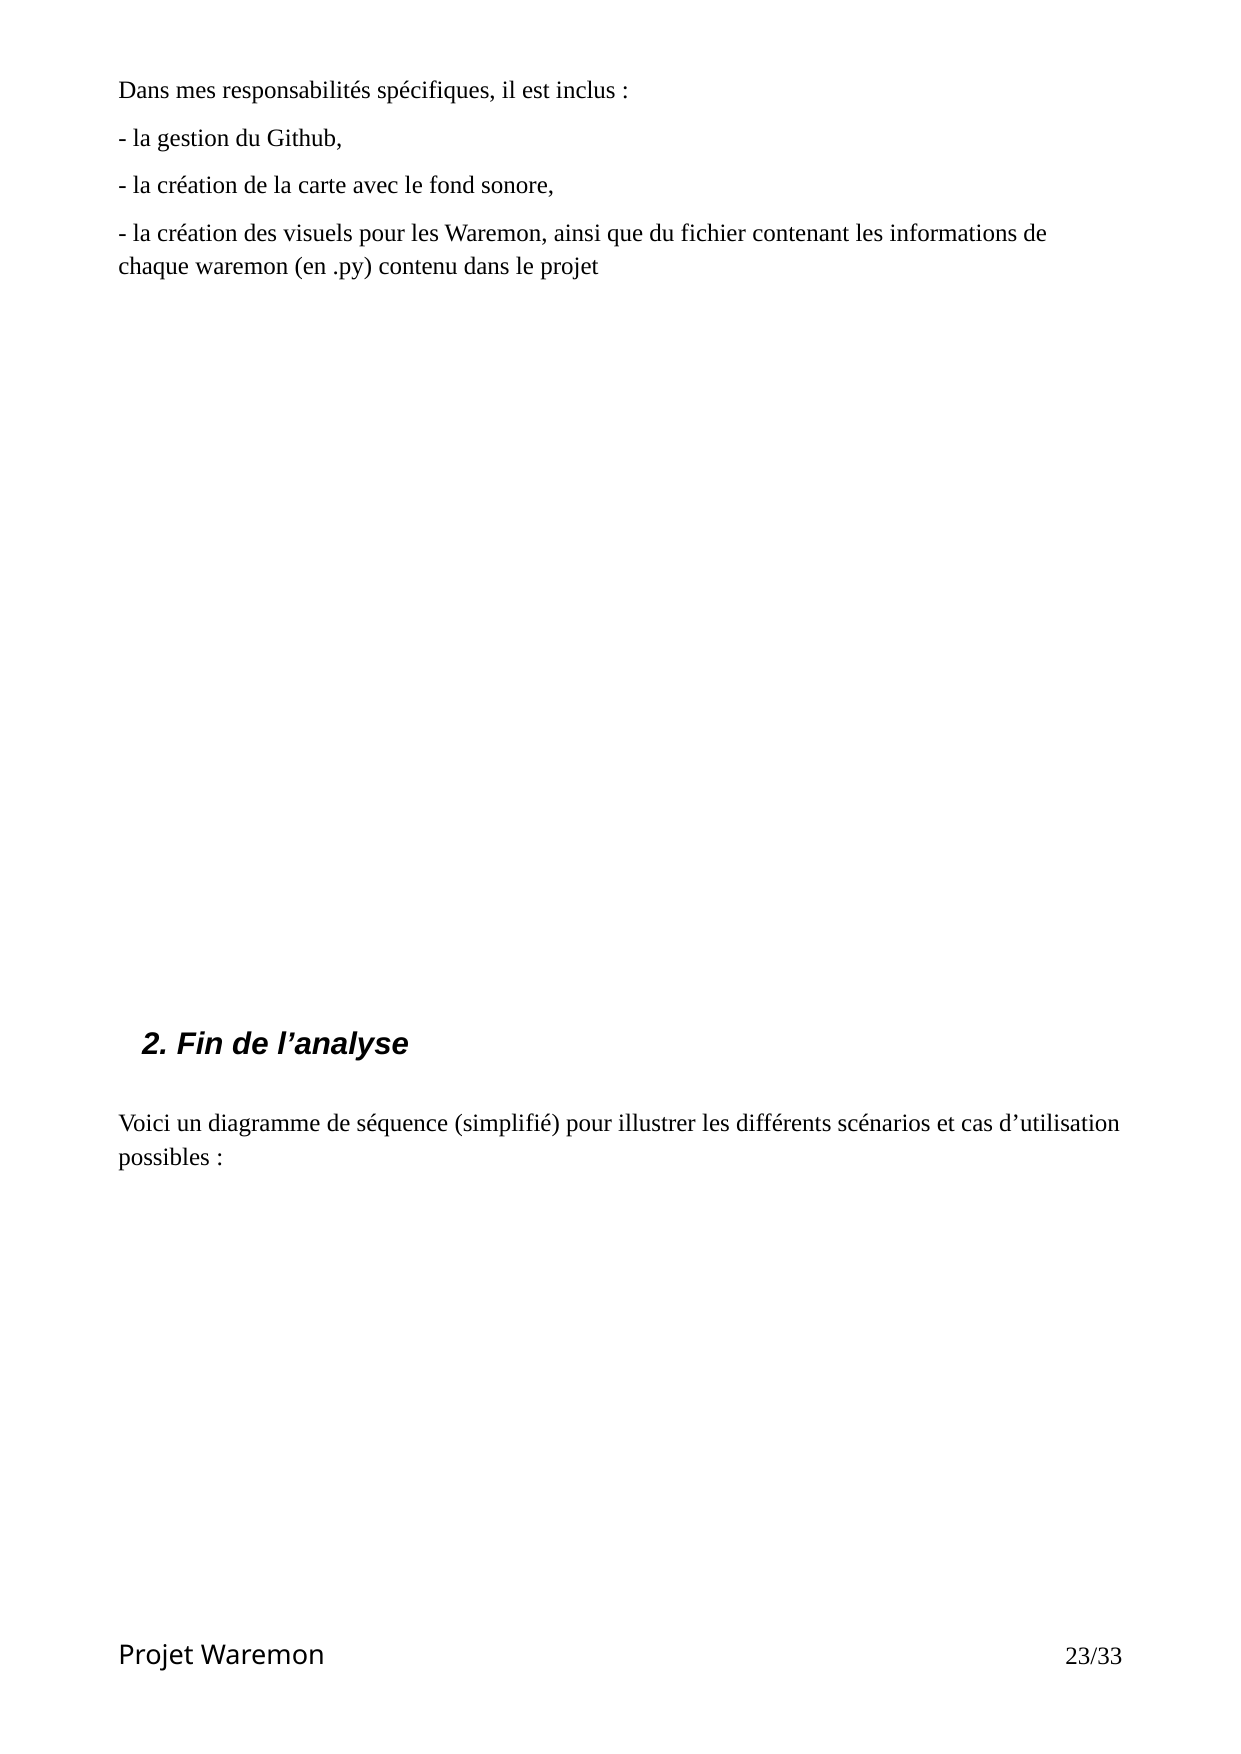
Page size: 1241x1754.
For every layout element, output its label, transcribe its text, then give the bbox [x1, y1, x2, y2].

text - la création des visuels pour les Waremon, ainsi que du fichier contenant les informations de chaque waremon (en .py) contenu dans le projet [118, 218, 1122, 279]
text - la création de la carte avec le fond sonore, [118, 170, 1122, 199]
subtitle 2. Fin de l’analyse [142, 1025, 1122, 1061]
text Voici un diagramme de séquence (simplifié) pour illustrer les différents scénarios et cas d’utilisation possibles : [118, 1108, 1122, 1170]
text Dans mes responsabilités spécifiques, il est inclus : [118, 75, 1122, 104]
text - la gestion du Github, [118, 123, 1122, 151]
